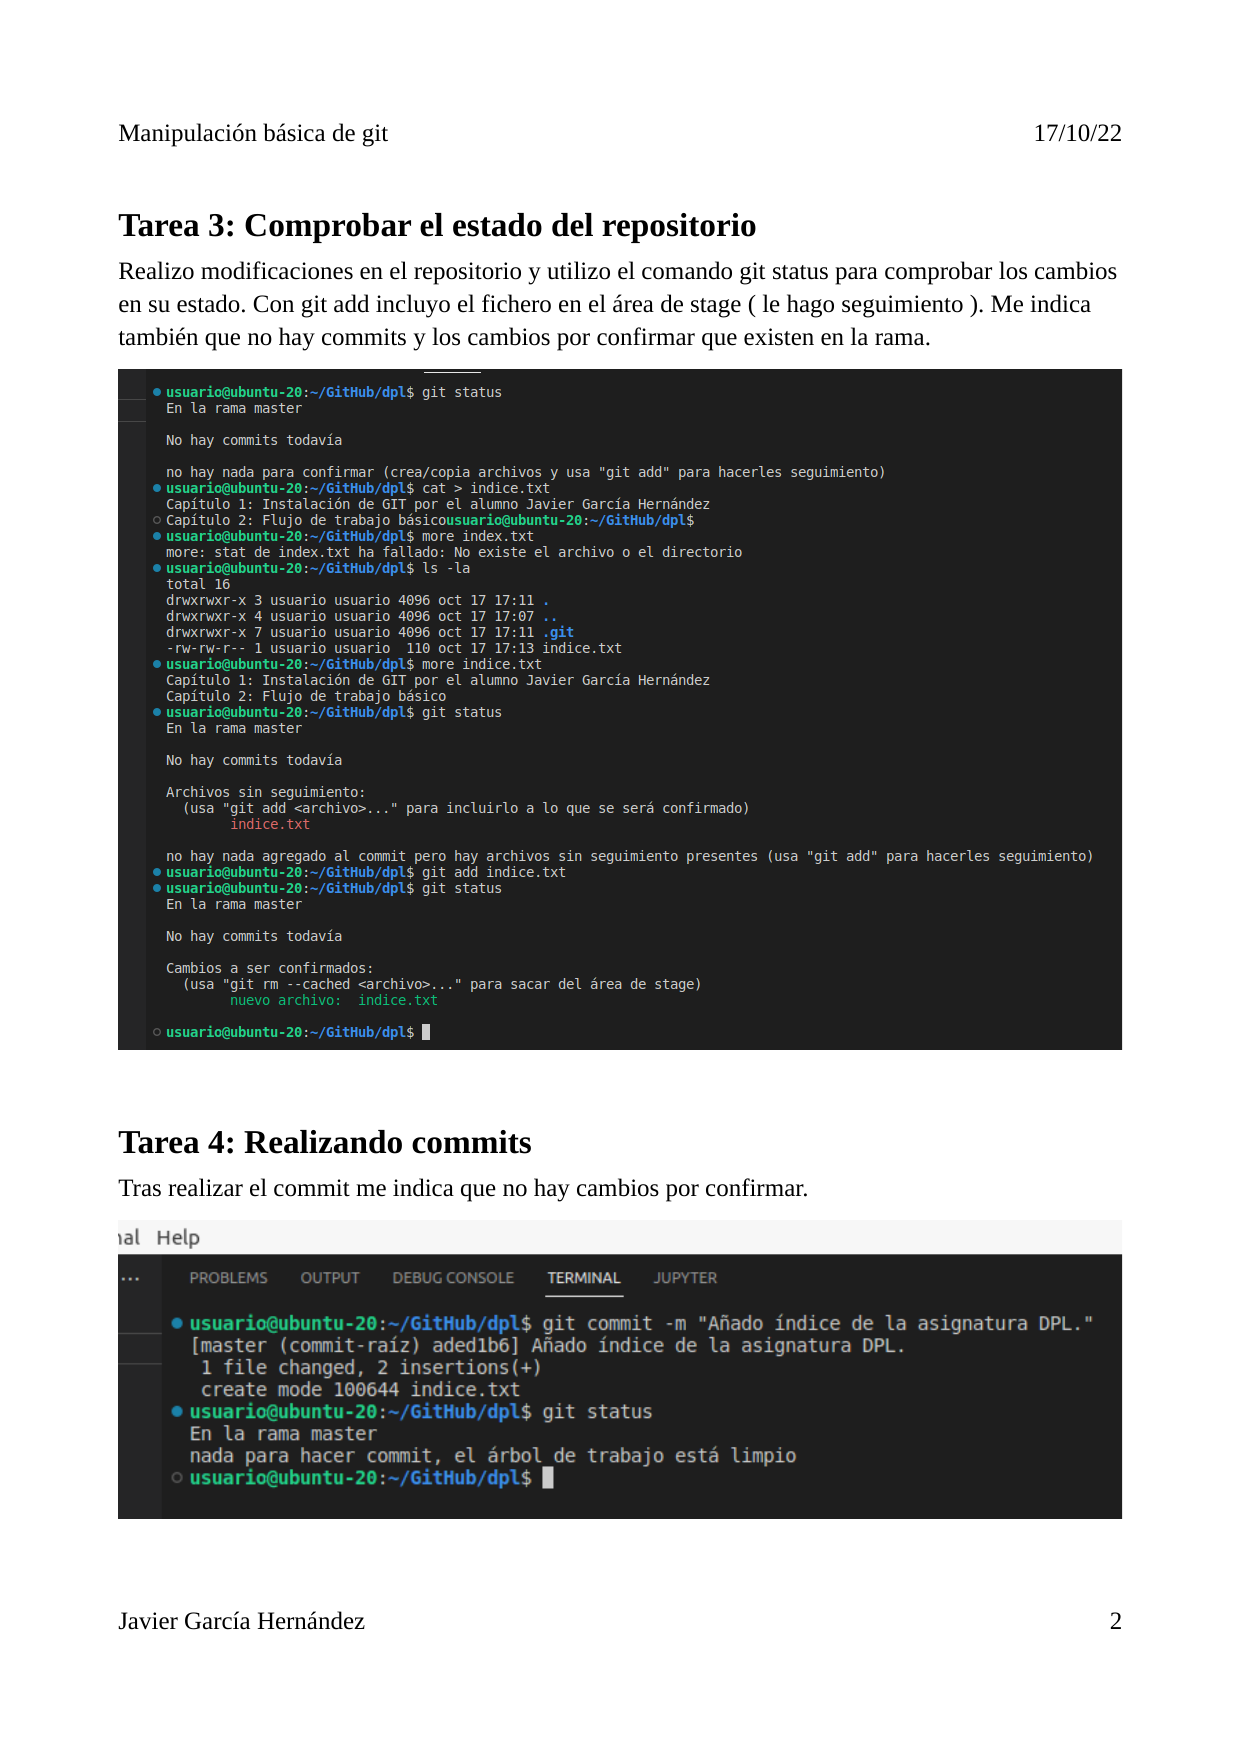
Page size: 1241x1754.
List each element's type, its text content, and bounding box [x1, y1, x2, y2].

subtitle Tarea 4: Realizando commits [118, 1122, 1122, 1160]
text Realizo modificaciones en el repositorio y utilizo el comando git status para comprobar los cambios en su estado. Con git add incluyo el fichero en el área de stage ( le hago seguimiento ). Me indica también que no hay commits y los cambios por confirmar que existen en la rama. [118, 256, 1122, 351]
subtitle Tarea 3: Comprobar el estado del repositorio [118, 205, 1122, 243]
picture [118, 1220, 1123, 1519]
picture [118, 369, 1123, 1050]
text Tras realizar el commit me indica que no hay cambios por confirmar. [118, 1173, 1122, 1201]
